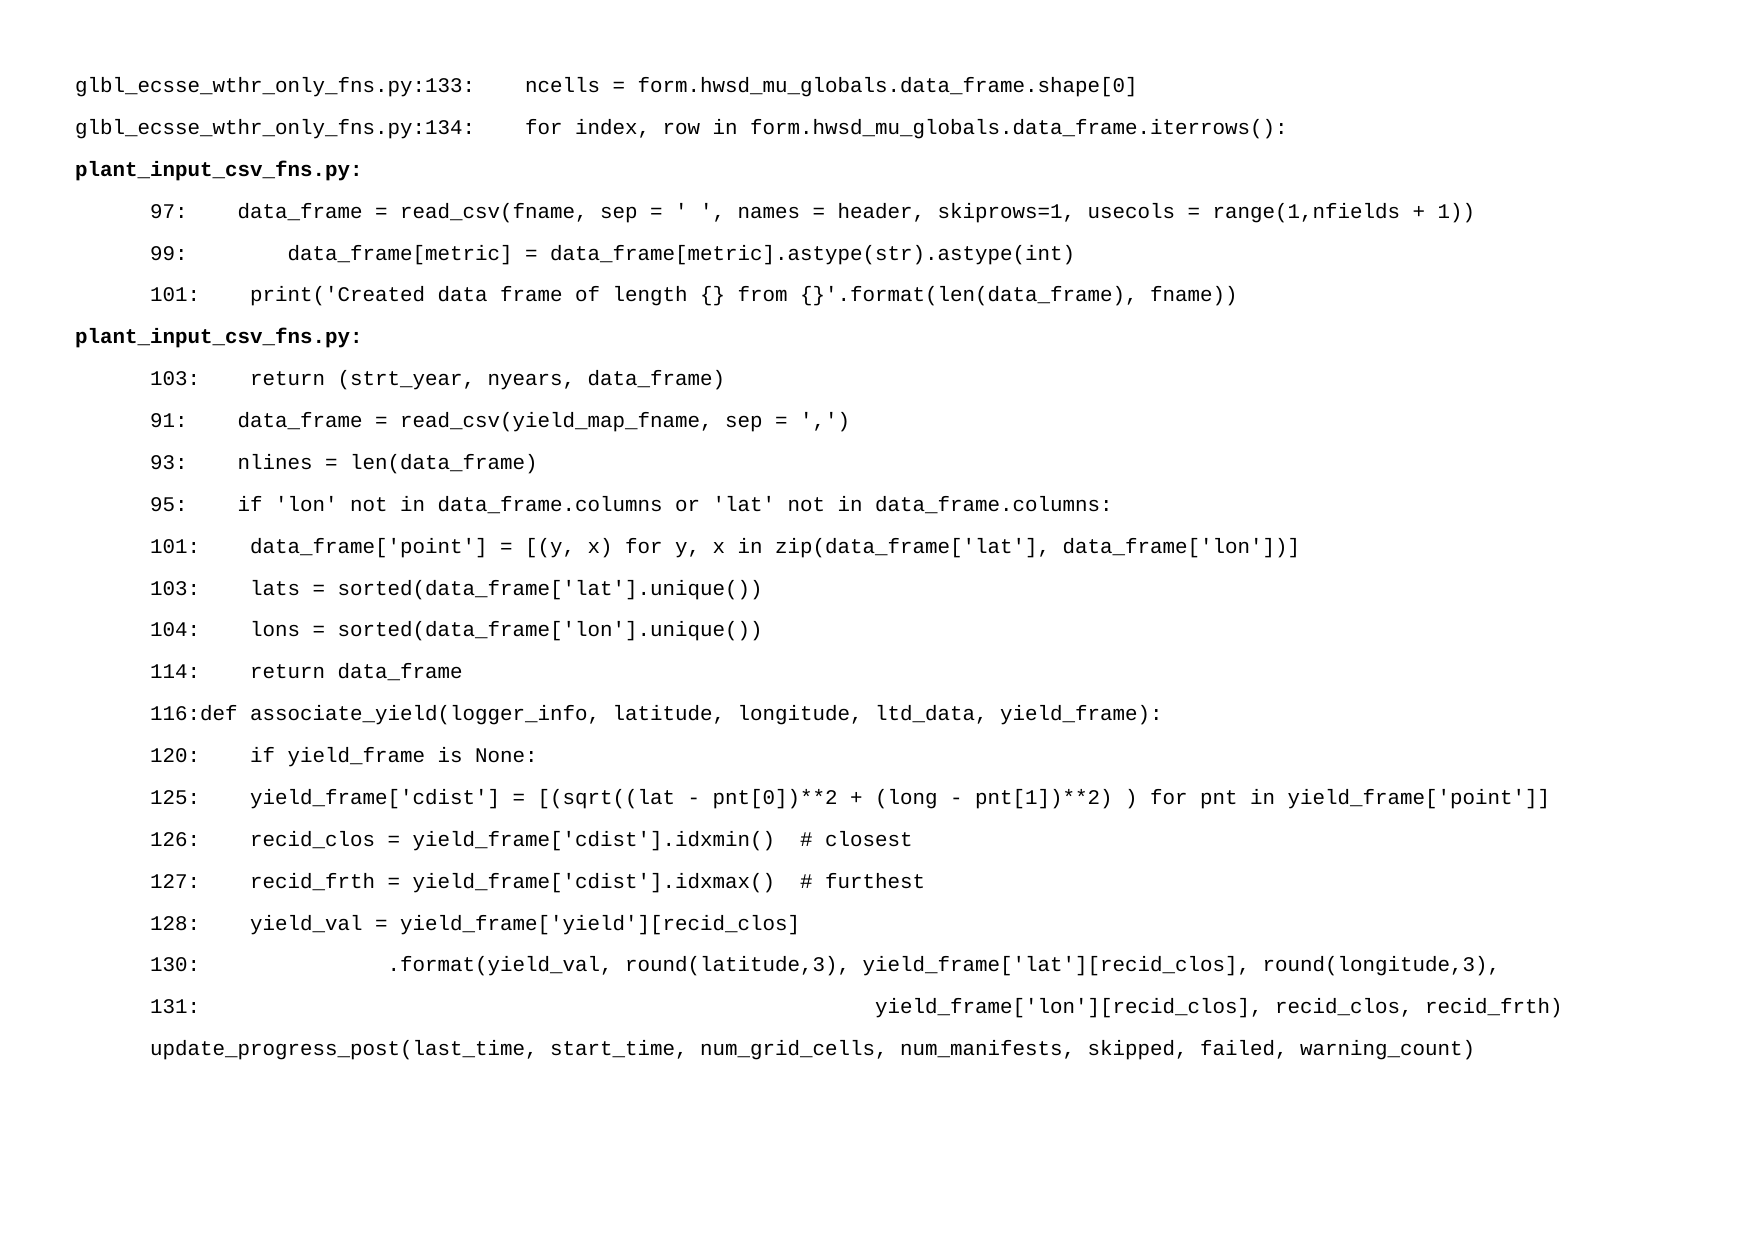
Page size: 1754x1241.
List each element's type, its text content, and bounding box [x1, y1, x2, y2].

text glbl_ecsse_wthr_only_fns.py:134: for index, row in form.hwsd_mu_globals.data_frame.iterrows(): [75, 117, 1679, 141]
text 125: yield_frame['cdist'] = [(sqrt((lat - pnt[0])**2 + (long - pnt[1])**2) ) for pnt in yield_frame['point']] [150, 787, 1679, 811]
text 101: data_frame['point'] = [(y, x) for y, x in zip(data_frame['lat'], data_frame['lon'])] [150, 536, 1679, 559]
text 93: nlines = len(data_frame) [150, 452, 1679, 476]
text plant_input_csv_fns.py: [75, 159, 1679, 182]
text 120: if yield_frame is None: [150, 745, 1679, 769]
text 116:def associate_yield(logger_info, latitude, longitude, ltd_data, yield_frame): [150, 703, 1679, 727]
text 103: lats = sorted(data_frame['lat'].unique()) [150, 577, 1679, 601]
text 91: data_frame = read_csv(yield_map_fname, sep = ',') [150, 410, 1679, 434]
text 127: recid_frth = yield_frame['cdist'].idxmax() # furthest [150, 871, 1679, 894]
text 95: if 'lon' not in data_frame.columns or 'lat' not in data_frame.columns: [150, 494, 1679, 517]
text plant_input_csv_fns.py: [75, 326, 1679, 350]
text 126: recid_clos = yield_frame['cdist'].idxmin() # closest [150, 829, 1679, 852]
text glbl_ecsse_wthr_only_fns.py:133: ncells = form.hwsd_mu_globals.data_frame.shape[0] [75, 75, 1679, 99]
text 99: data_frame[metric] = data_frame[metric].astype(str).astype(int) [75, 242, 1679, 266]
text 130: .format(yield_val, round(latitude,3), yield_frame['lat'][recid_clos], round(longitude,3), [150, 954, 1679, 978]
text 114: return data_frame [150, 661, 1679, 685]
text update_progress_post(last_time, start_time, num_grid_cells, num_manifests, skipped, failed, warning_count) [150, 1038, 1679, 1062]
text 131: yield_frame['lon'][recid_clos], recid_clos, recid_frth) [150, 996, 1679, 1020]
text 97: data_frame = read_csv(fname, sep = ' ', names = header, skiprows=1, usecols = range(1,nfields + 1)) [75, 201, 1679, 224]
text 128: yield_val = yield_frame['yield'][recid_clos] [150, 912, 1679, 936]
text 101: print('Created data frame of length {} from {}'.format(len(data_frame), fname)) [75, 284, 1679, 308]
text 104: lons = sorted(data_frame['lon'].unique()) [150, 619, 1679, 643]
text 103: return (strt_year, nyears, data_frame) [75, 368, 1679, 392]
